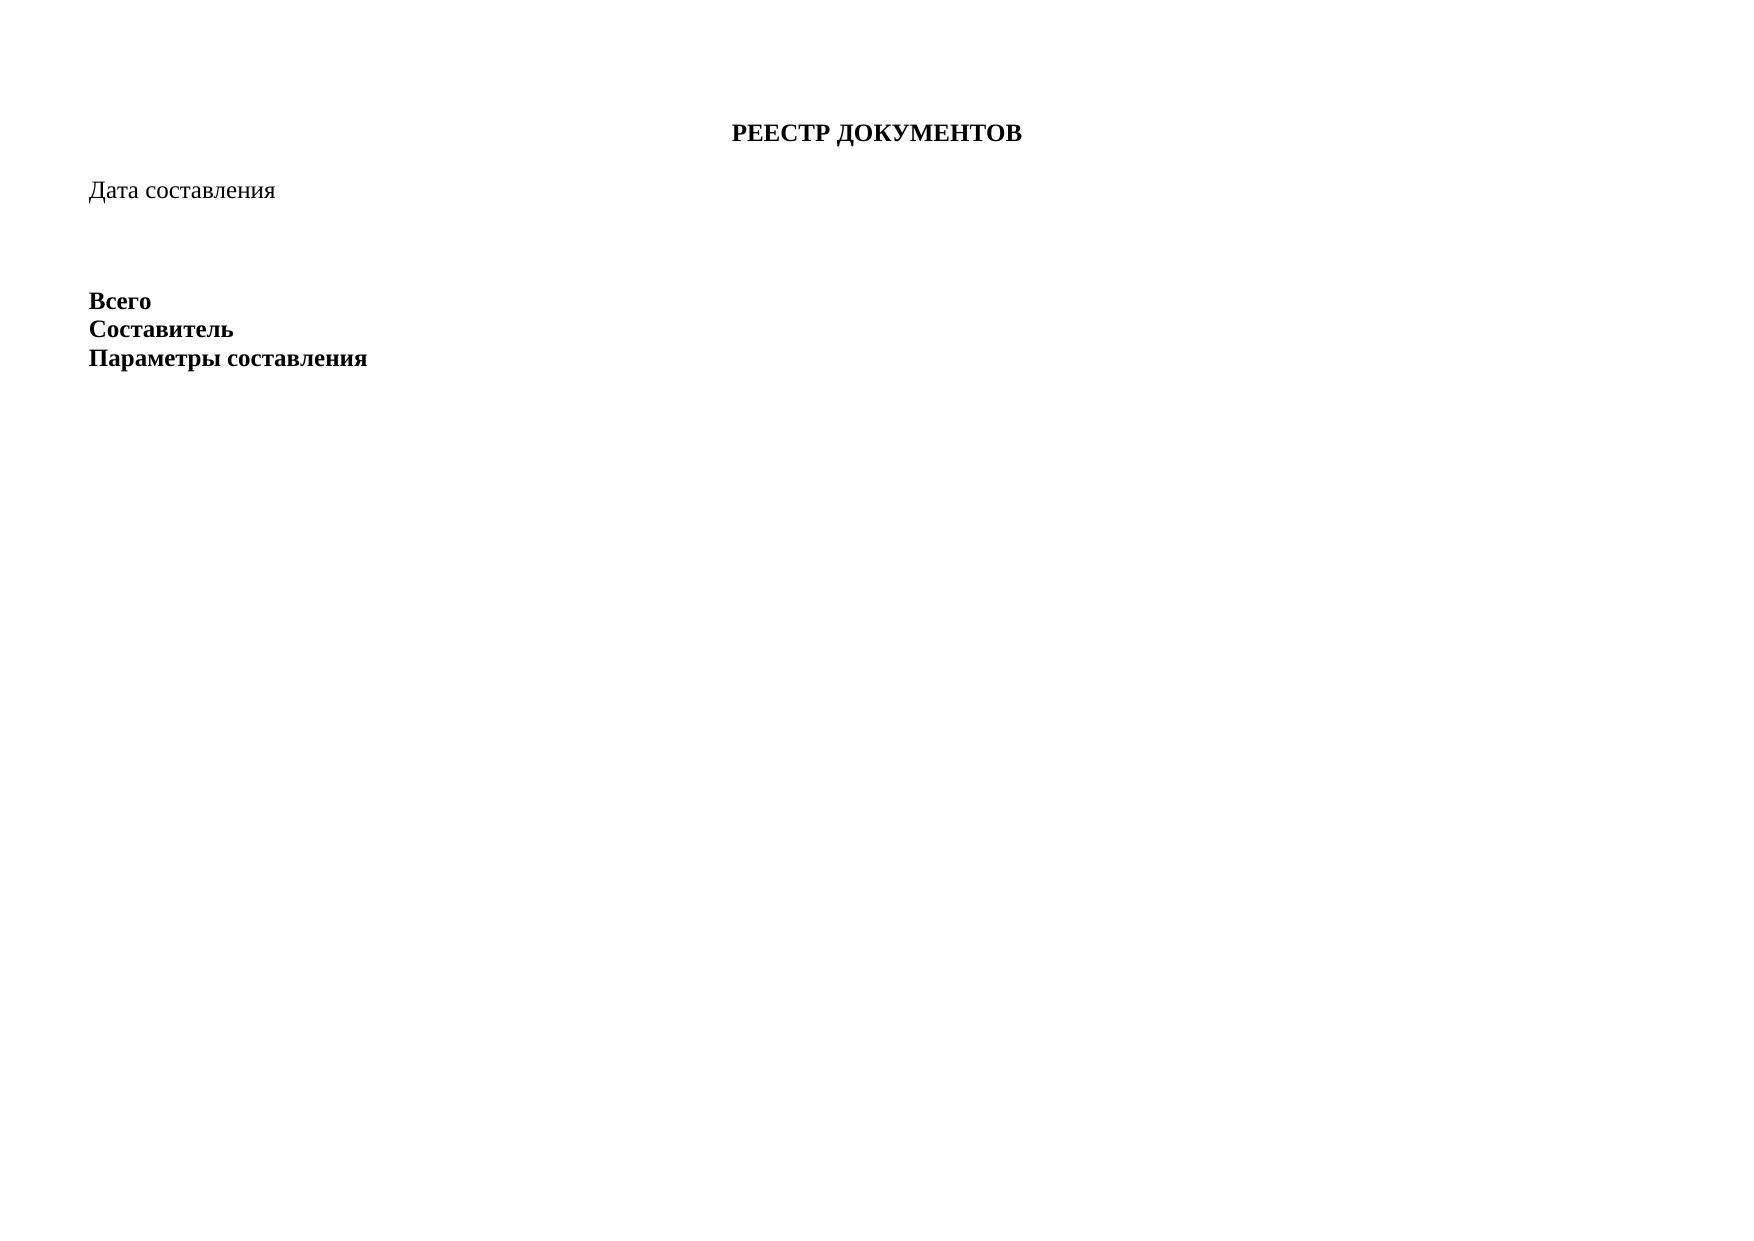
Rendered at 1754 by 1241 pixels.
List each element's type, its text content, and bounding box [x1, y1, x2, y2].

text Параметры составления <Параметры> [89, 343, 1665, 372]
text Составитель <Пользователь> [89, 314, 1665, 343]
text РЕЕСТР ДОКУМЕНТОВ [89, 118, 1665, 147]
text Дата составления <Дата> [89, 176, 1665, 204]
text Всего <ВсегоДокументов> [89, 286, 1665, 314]
text <Документы> [89, 233, 1665, 259]
